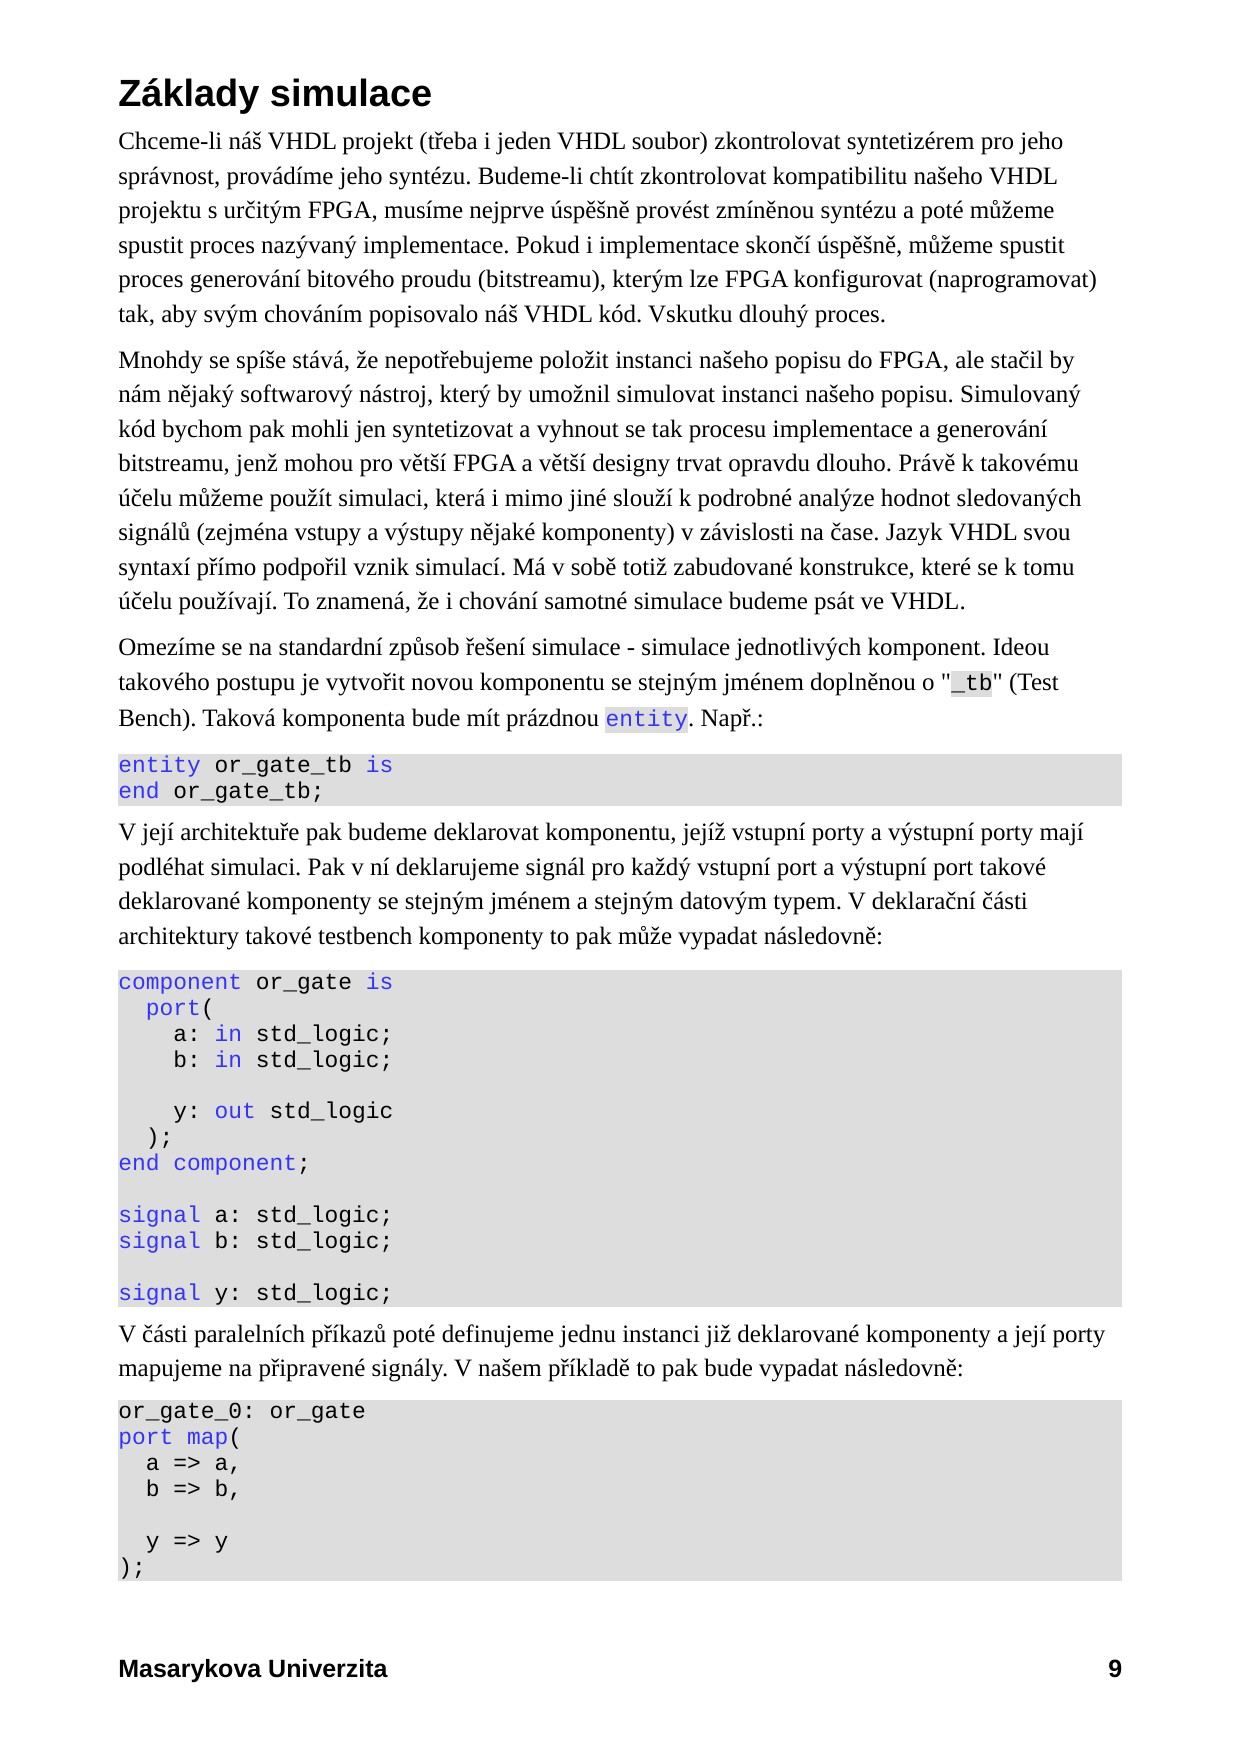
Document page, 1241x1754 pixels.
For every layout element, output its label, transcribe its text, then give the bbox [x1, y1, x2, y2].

text entity or_gate_tb is [118, 754, 1122, 780]
text a => a, [118, 1452, 1122, 1478]
text component or_gate is [118, 970, 1122, 996]
text port map( [118, 1426, 1122, 1452]
text y => y [118, 1529, 1122, 1555]
text ); [118, 1555, 1122, 1581]
text b => b, [118, 1478, 1122, 1503]
text b: in std_logic; [118, 1048, 1122, 1074]
text end component; [118, 1152, 1122, 1178]
text port( [118, 996, 1122, 1022]
text y: out std_logic [118, 1100, 1122, 1126]
subtitle Základy simulace [118, 71, 1122, 114]
text signal y: std_logic; [118, 1281, 1122, 1307]
text ); [118, 1126, 1122, 1152]
text Chceme-li náš VHDL projekt (třeba i jeden VHDL soubor) zkontrolovat syntetizérem pro jeho správnost, provádíme jeho syntézu. Budeme-li chtít zkontrolovat kompatibilitu našeho VHDL projektu s určitým FPGA, musíme nejprve úspěšně provést zmíněnou syntézu a poté můžeme spustit proces nazývaný implementace. Pokud i implementace skončí úspěšně, můžeme spustit proces generování bitového proudu (bitstreamu), kterým lze FPGA konfigurovat (naprogramovat) tak, aby svým chováním popisovalo náš VHDL kód. Vskutku dlouhý proces. [118, 126, 1122, 327]
text end or_gate_tb; [118, 780, 1122, 806]
text signal b: std_logic; [118, 1229, 1122, 1255]
text signal a: std_logic; [118, 1203, 1122, 1229]
text Mnohdy se spíše stává, že nepotřebujeme položit instanci našeho popisu do FPGA, ale stačil by nám nějaký softwarový nástroj, který by umožnil simulovat instanci našeho popisu. Simulovaný kód bychom pak mohli jen syntetizovat a vyhnout se tak procesu implementace a generování bitstreamu, jenž mohou pro větší FPGA a větší designy trvat opravdu dlouho. Právě k takovému účelu můžeme použít simulaci, která i mimo jiné slouží k podrobné analýze hodnot sledovaných signálů (zejména vstupy a výstupy nějaké komponenty) v závislosti na čase. Jazyk VHDL svou syntaxí přímo podpořil vznik simulací. Má v sobě totiž zabudované konstrukce, které se k tomu účelu používají. To znamená, že i chování samotné simulace budeme psát ve VHDL. [118, 345, 1122, 615]
text Omezíme se na standardní způsob řešení simulace - simulace jednotlivých komponent. Ideou takového postupu je vytvořit novou komponentu se stejným jménem doplněnou o "_tb" (Test Bench). Taková komponenta bude mít prázdnou entity. Např.: [118, 632, 1122, 733]
text a: in std_logic; [118, 1022, 1122, 1048]
text V její architektuře pak budeme deklarovat komponentu, jejíž vstupní porty a výstupní porty mají podléhat simulaci. Pak v ní deklarujeme signál pro každý vstupní port a výstupní port takové deklarované komponenty se stejným jménem a stejným datovým typem. V deklarační části architektury takové testbench komponenty to pak může vypadat následovně: [118, 817, 1122, 950]
text or_gate_0: or_gate [118, 1400, 1122, 1426]
text V části paralelních příkazů poté definujeme jednu instanci již deklarované komponenty a její porty mapujeme na připravené signály. V našem příkladě to pak bude vypadat následovně: [118, 1319, 1122, 1382]
